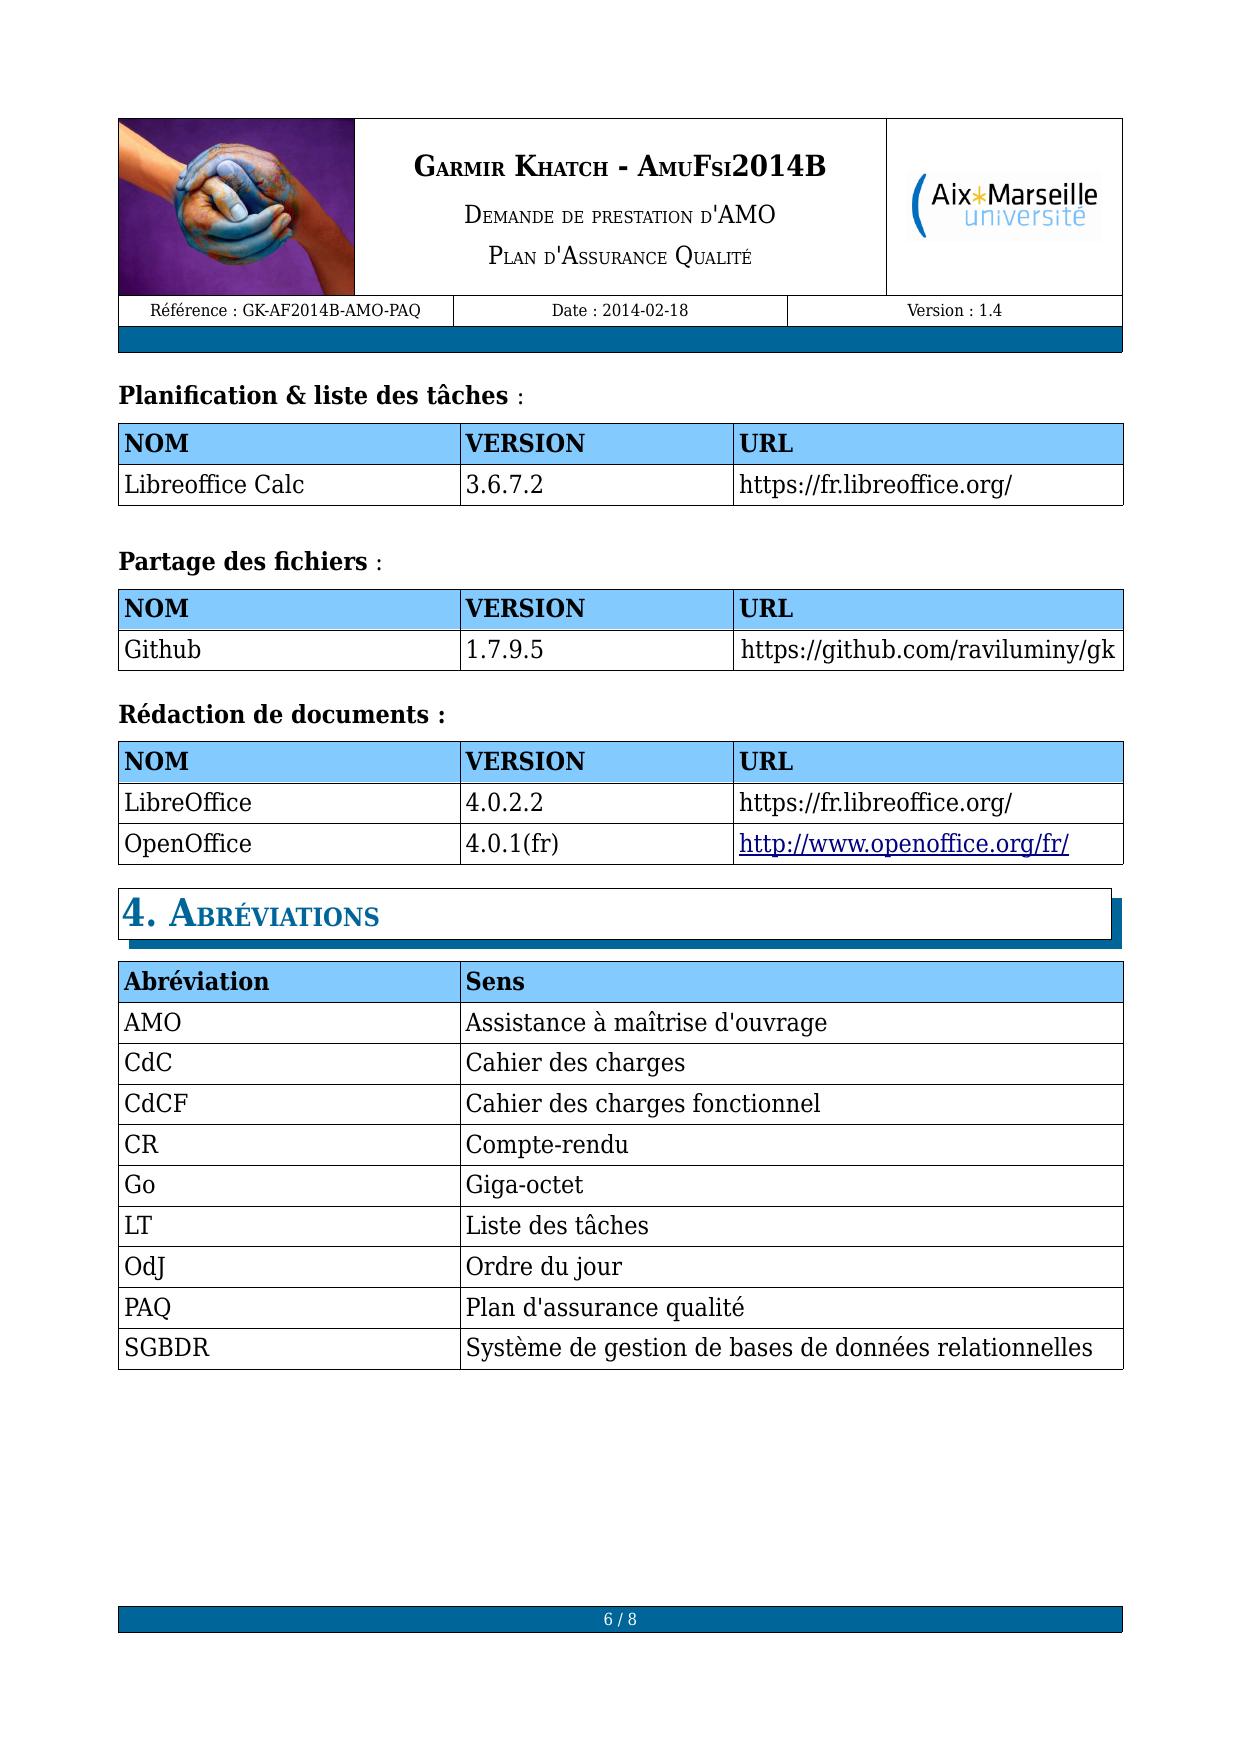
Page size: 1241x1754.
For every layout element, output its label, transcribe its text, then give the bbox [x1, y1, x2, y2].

table_cell Système de gestion de bases de données relationnelles [461, 1329, 1123, 1368]
table_header URL [734, 424, 1123, 464]
table_header NOM [119, 424, 460, 464]
table_cell LT [119, 1207, 460, 1246]
table_cell Libreoffice Calc [119, 465, 460, 505]
table_cell CR [119, 1125, 460, 1165]
table_cell PAQ [119, 1288, 460, 1328]
table_cell https://github.com/raviluminy/gk [734, 631, 1123, 670]
table_header VERSION [461, 590, 733, 629]
picture [887, 126, 1122, 288]
table_cell 3.6.7.2 [461, 465, 733, 505]
table_header VERSION [461, 742, 733, 782]
subtitle Abréviations [119, 889, 1111, 939]
table_cell CdC [119, 1044, 460, 1083]
table_cell 1.7.9.5 [461, 631, 733, 670]
table_cell Github [119, 631, 460, 670]
text Partage des fichiers : [118, 547, 1122, 576]
table_header URL [734, 590, 1123, 629]
table_cell LibreOffice [119, 784, 460, 823]
table_cell Go [119, 1166, 460, 1206]
text Planification & liste des tâches : [118, 381, 1122, 411]
table_cell Ordre du jour [461, 1247, 1123, 1287]
table_cell OdJ [119, 1247, 460, 1287]
table_cell AMO [119, 1003, 460, 1043]
table_cell https://fr.libreoffice.org/‎ [734, 465, 1123, 505]
table_cell https://fr.libreoffice.org/‎ [734, 784, 1123, 823]
table_cell Compte-rendu [461, 1125, 1123, 1165]
table_header Sens [461, 962, 1123, 1002]
table_header Abréviation [119, 962, 460, 1002]
table_header VERSION [461, 424, 733, 464]
table_cell Liste des tâches [461, 1207, 1123, 1246]
table_cell Plan d'assurance qualité [461, 1288, 1123, 1328]
table_cell 4.0.1(fr) [461, 824, 733, 864]
table_header NOM [119, 590, 460, 629]
table_header URL [734, 742, 1123, 782]
table_cell CdCF [119, 1085, 460, 1124]
table_cell Cahier des charges [461, 1044, 1123, 1083]
table_cell OpenOffice [119, 824, 460, 864]
picture [119, 119, 354, 295]
text Rédaction de documents : [118, 699, 1122, 729]
table_cell Giga-octet [461, 1166, 1123, 1206]
table_cell 4.0.2.2 [461, 784, 733, 823]
table_cell Assistance à maîtrise d'ouvrage [461, 1003, 1123, 1043]
table_cell Cahier des charges fonctionnel [461, 1085, 1123, 1124]
table_header NOM [119, 742, 460, 782]
table_cell SGBDR [119, 1329, 460, 1368]
table_cell http://www.openoffice.org/fr/ [734, 824, 1123, 864]
